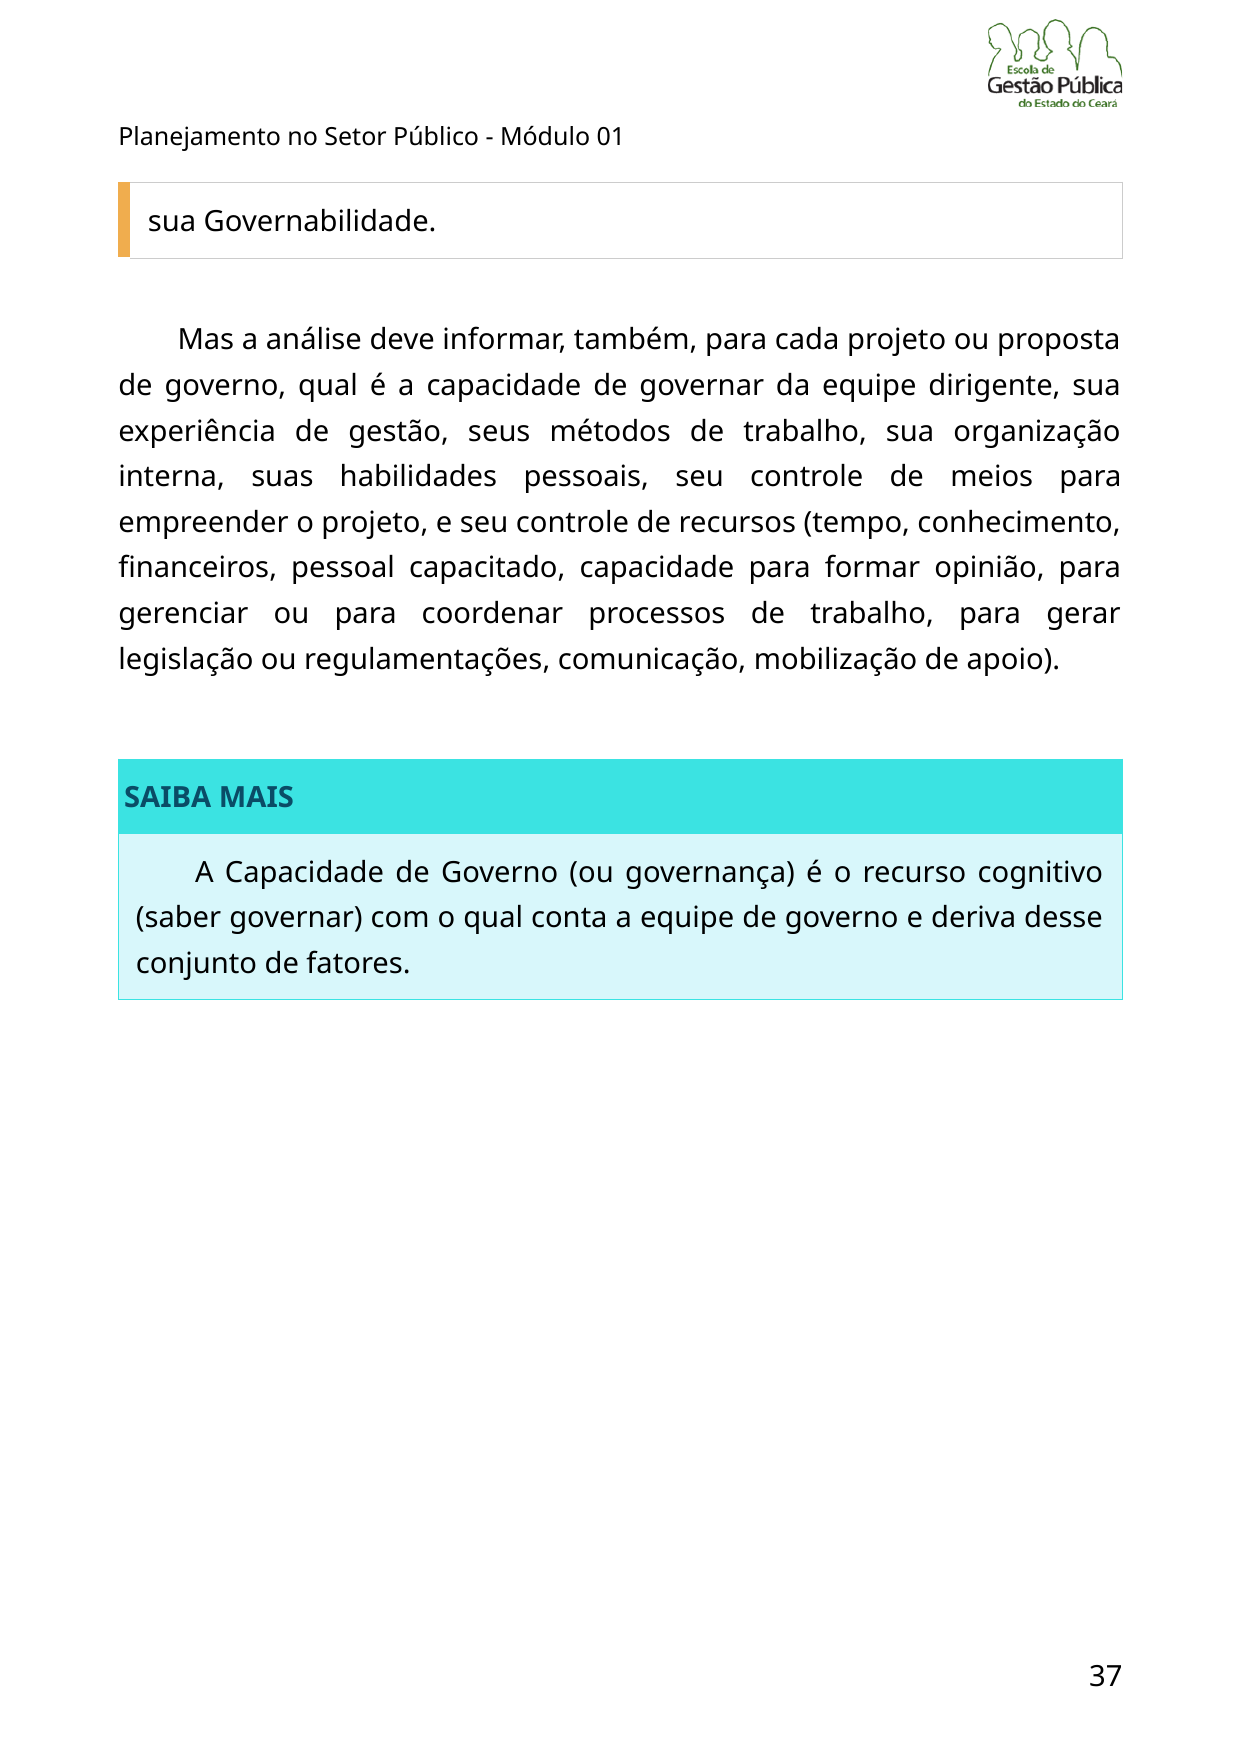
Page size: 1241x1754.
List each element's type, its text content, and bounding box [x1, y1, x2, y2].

picture [118, 19, 1123, 107]
table_header [118, 182, 130, 257]
table_cell A Capacidade de Governo (ou governança) é o recurso cognitivo (saber governar) com o qual conta a equipe de governo e deriva desse conjunto de fatores. [119, 834, 1122, 999]
table_header SAIBA MAIS [119, 760, 1122, 833]
text Mas a análise deve informar, também, para cada projeto ou proposta de governo, qual é a capacidade de governar da equipe dirigente, sua experiência de gestão, seus métodos de trabalho, sua organização interna, suas habilidades pessoais, seu controle de meios para empreender o projeto, e seu controle de recursos (tempo, conhecimento, financeiros, pessoal capacitado, capacidade para formar opinião, para gerenciar ou para coordenar processos de trabalho, para gerar legislação ou regulamentações, comunicação, mobilização de apoio). [118, 319, 1122, 678]
table_header sua Governabilidade. [130, 183, 1122, 257]
